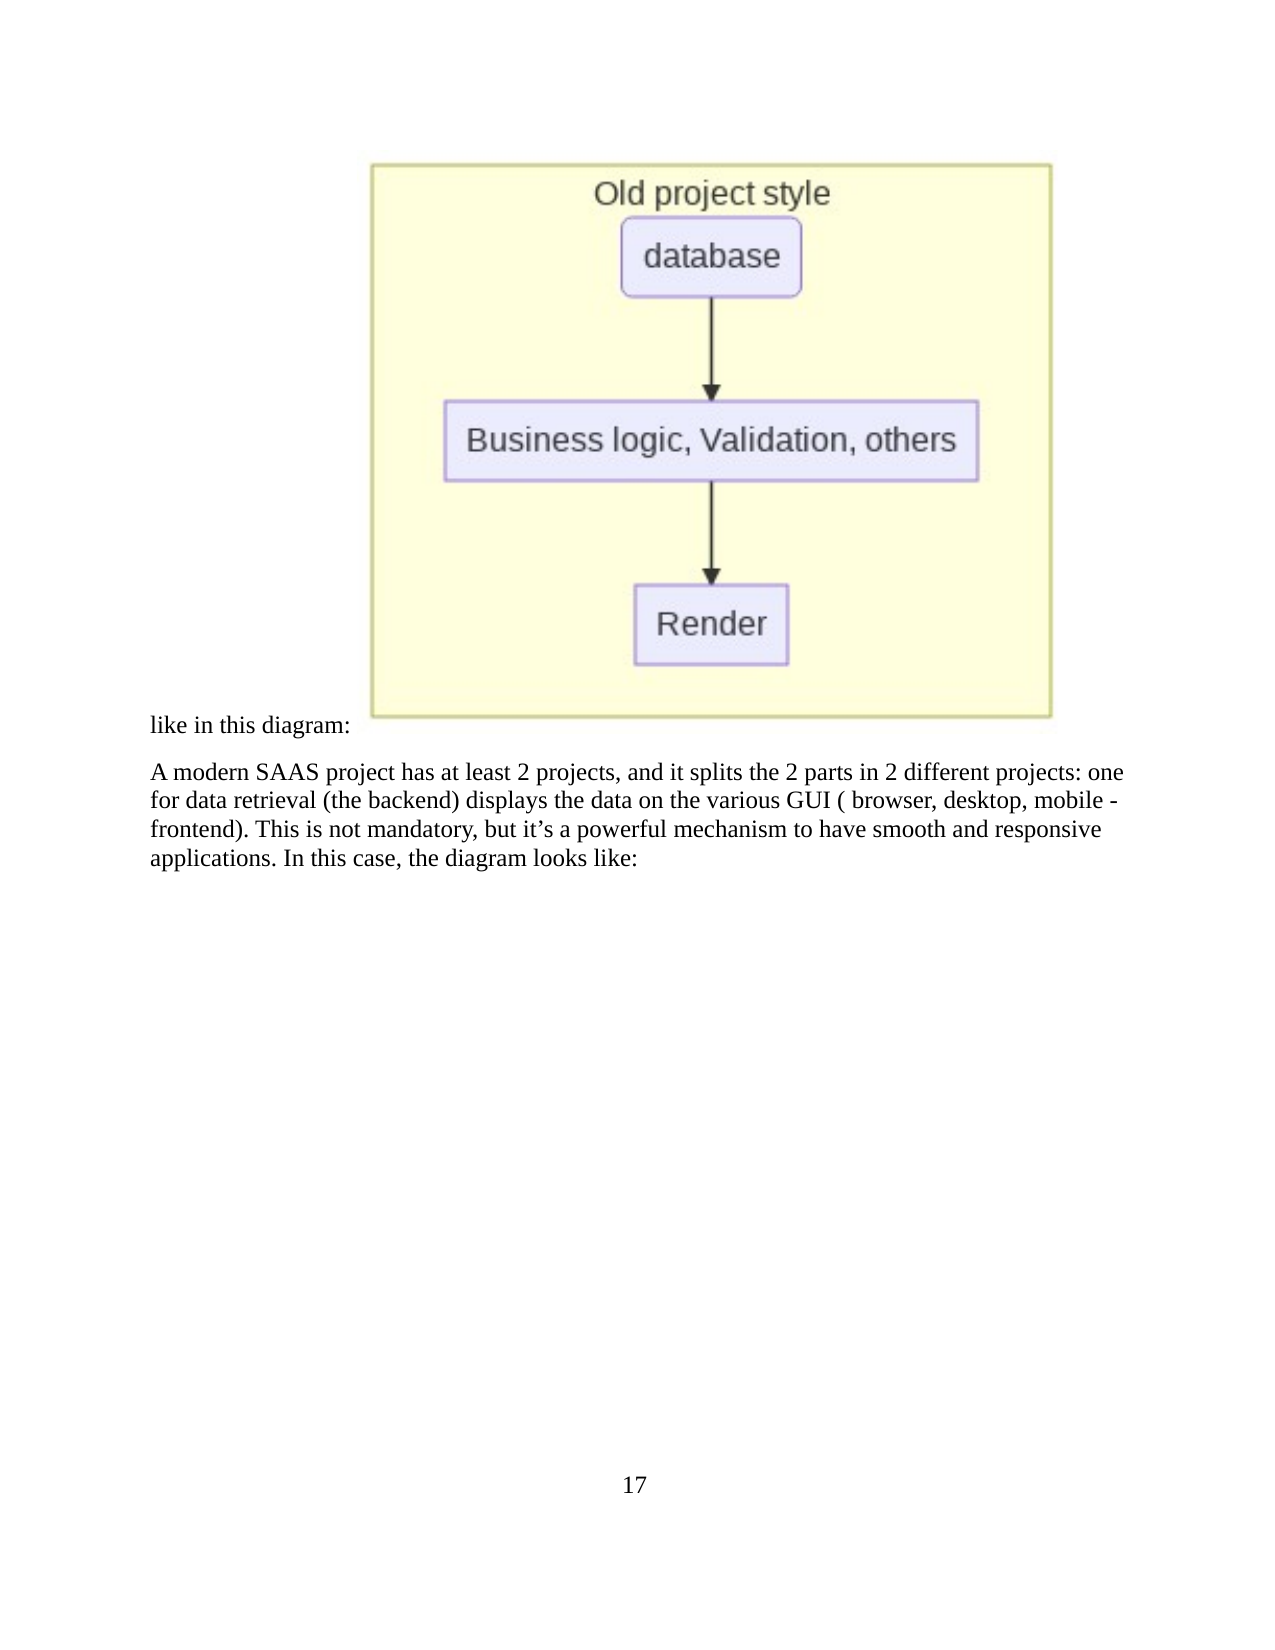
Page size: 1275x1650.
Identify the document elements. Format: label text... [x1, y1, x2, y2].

text like in this diagram: [150, 150, 1125, 739]
picture [356, 150, 1068, 734]
text A modern SAAS project has at least 2 projects, and it splits the 2 parts in 2 different projects: one for data retrieval (the backend) displays the data on the various GUI ( browser, desktop, mobile - frontend). This is not mandatory, but it’s a powerful mechanism to have smooth and responsive applications. In this case, the diagram looks like: [150, 757, 1125, 872]
